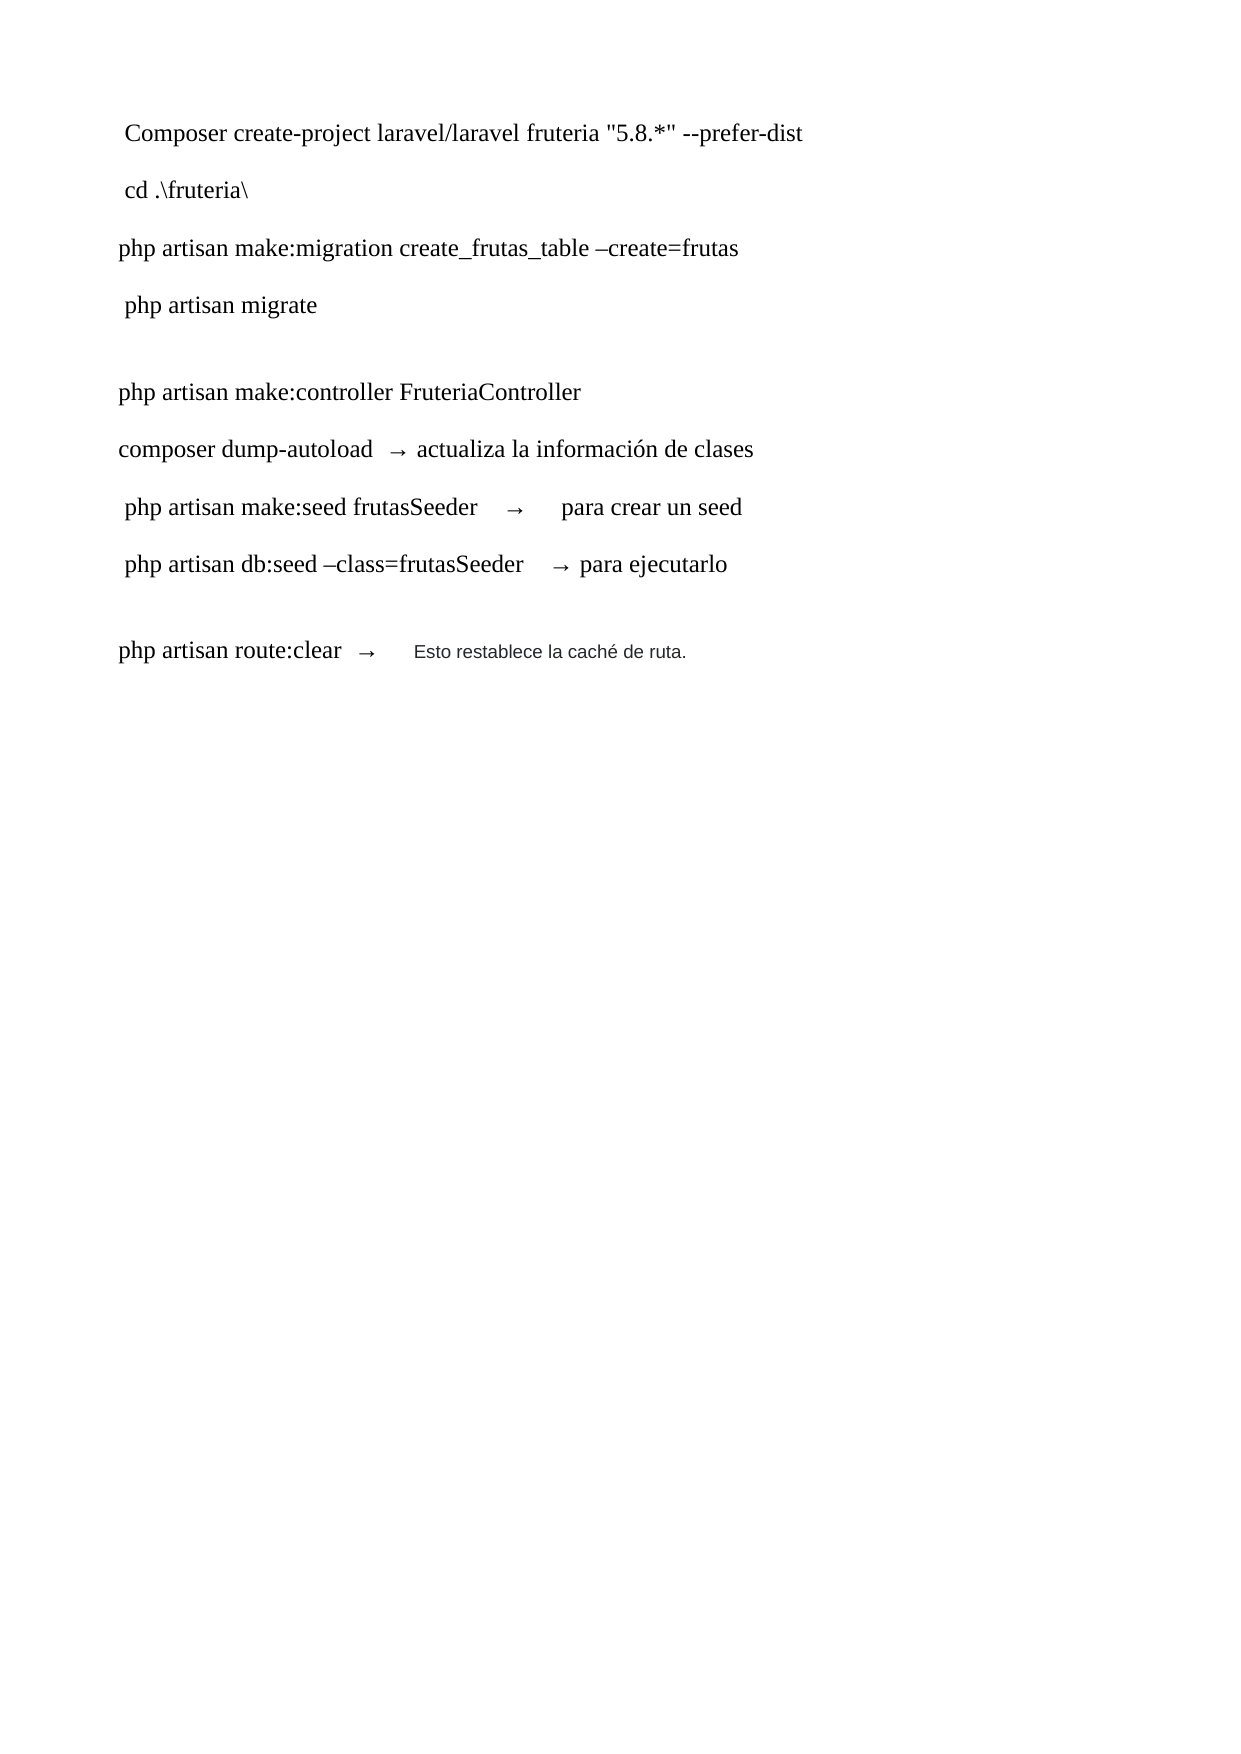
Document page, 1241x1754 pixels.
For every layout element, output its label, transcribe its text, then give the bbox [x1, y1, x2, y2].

text php artisan route:clear → Esto restablece la caché de ruta. [118, 636, 1122, 664]
text Composer create-project laravel/laravel fruteria "5.8.*" --prefer-dist [118, 118, 1122, 147]
text php artisan make:migration create_frutas_table –create=frutas [118, 233, 1122, 262]
text php artisan make:controller FruteriaController [118, 377, 1122, 406]
text php artisan make:seed frutasSeeder → para crear un seed [118, 492, 1122, 521]
text composer dump-autoload → actualiza la información de clases [118, 434, 1122, 463]
text php artisan migrate [118, 291, 1122, 319]
text cd .\fruteria\ [118, 176, 1122, 204]
text php artisan db:seed –class=frutasSeeder → para ejecutarlo [118, 549, 1122, 578]
